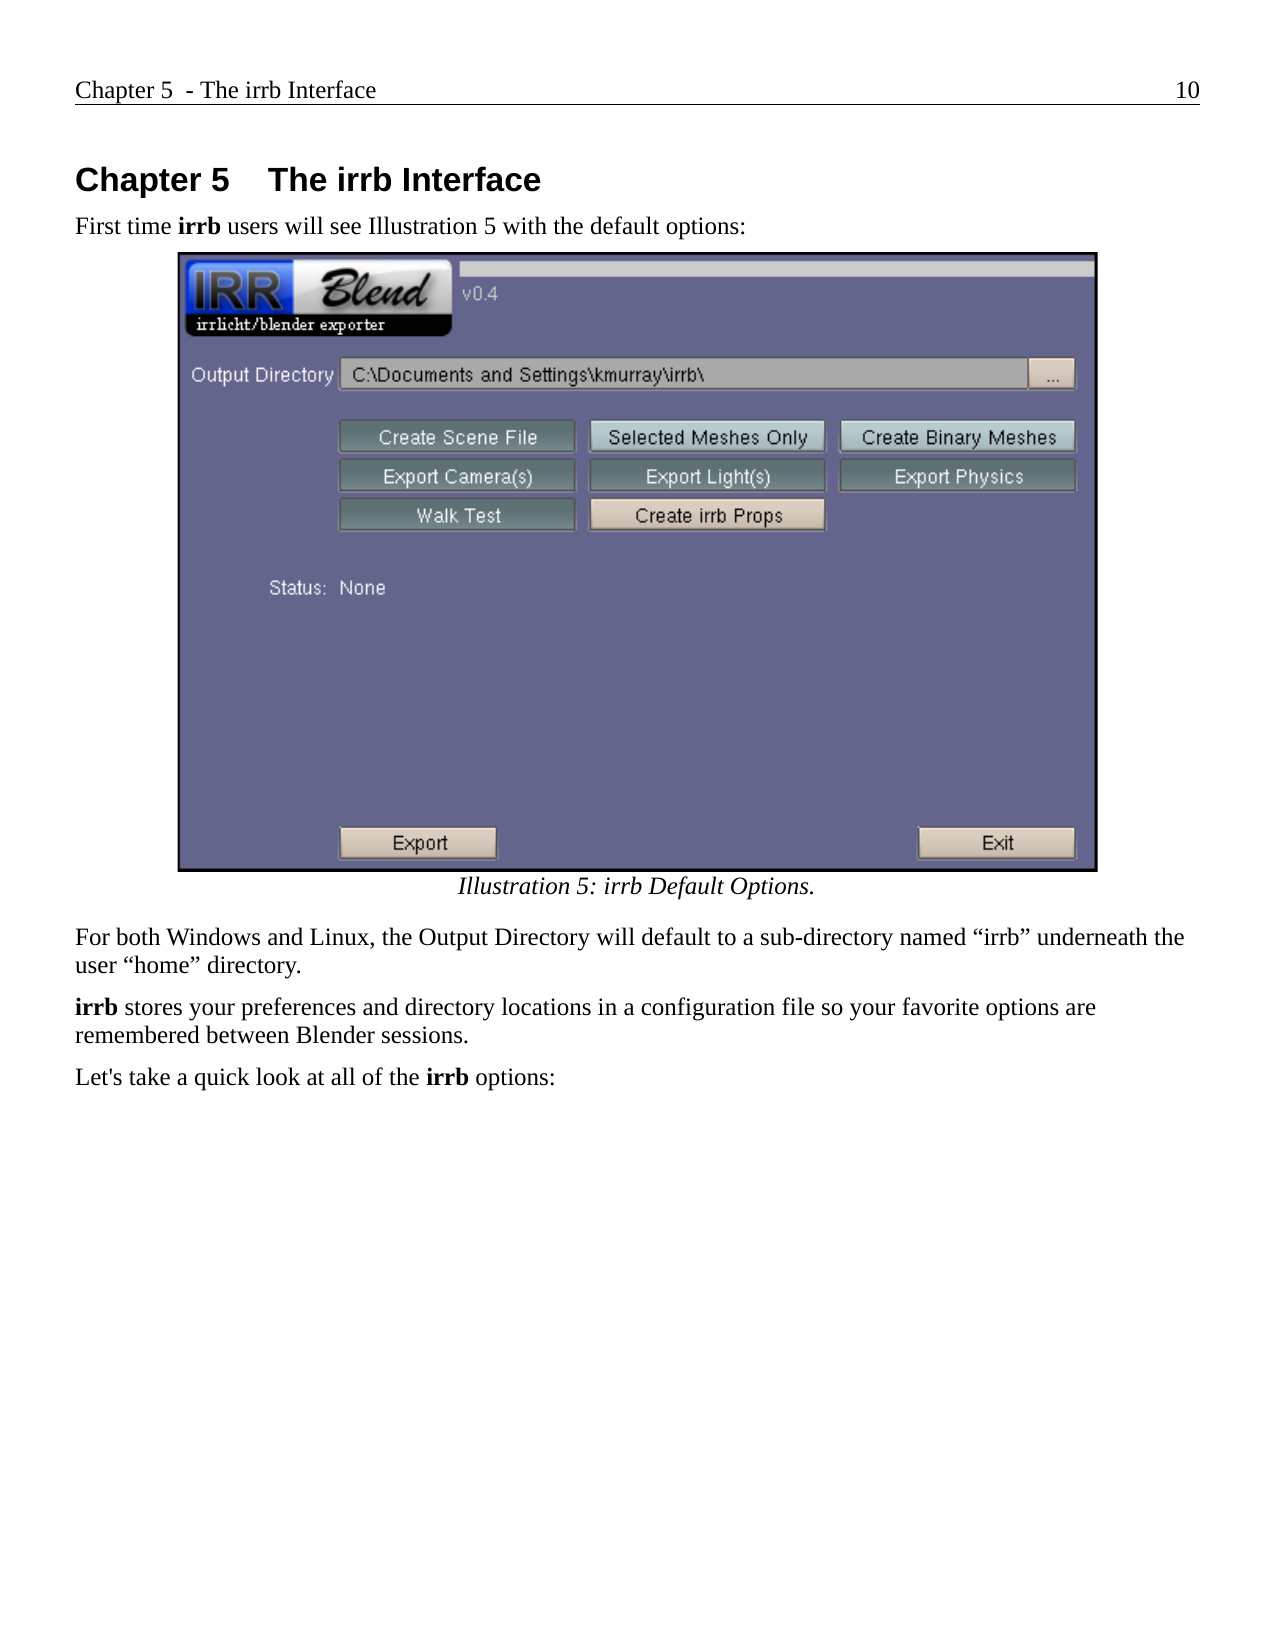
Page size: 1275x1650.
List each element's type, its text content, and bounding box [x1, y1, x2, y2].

text First time irrb users will see Illustration 5 with the default options: [75, 211, 1200, 240]
text For both Windows and Linux, the Output Directory will default to a sub-directory named “irrb” underneath the user “home” directory. [75, 922, 1200, 979]
picture [177, 252, 1098, 872]
text irrb stores your preferences and directory locations in a configuration file so your favorite options are remembered between Blender sessions. [75, 992, 1200, 1049]
subtitle The irrb Interface [75, 160, 1200, 199]
text Illustration 5: irrb Default Options. [157, 265, 1118, 900]
text Let's take a quick look at all of the irrb options: [75, 1062, 1200, 1091]
